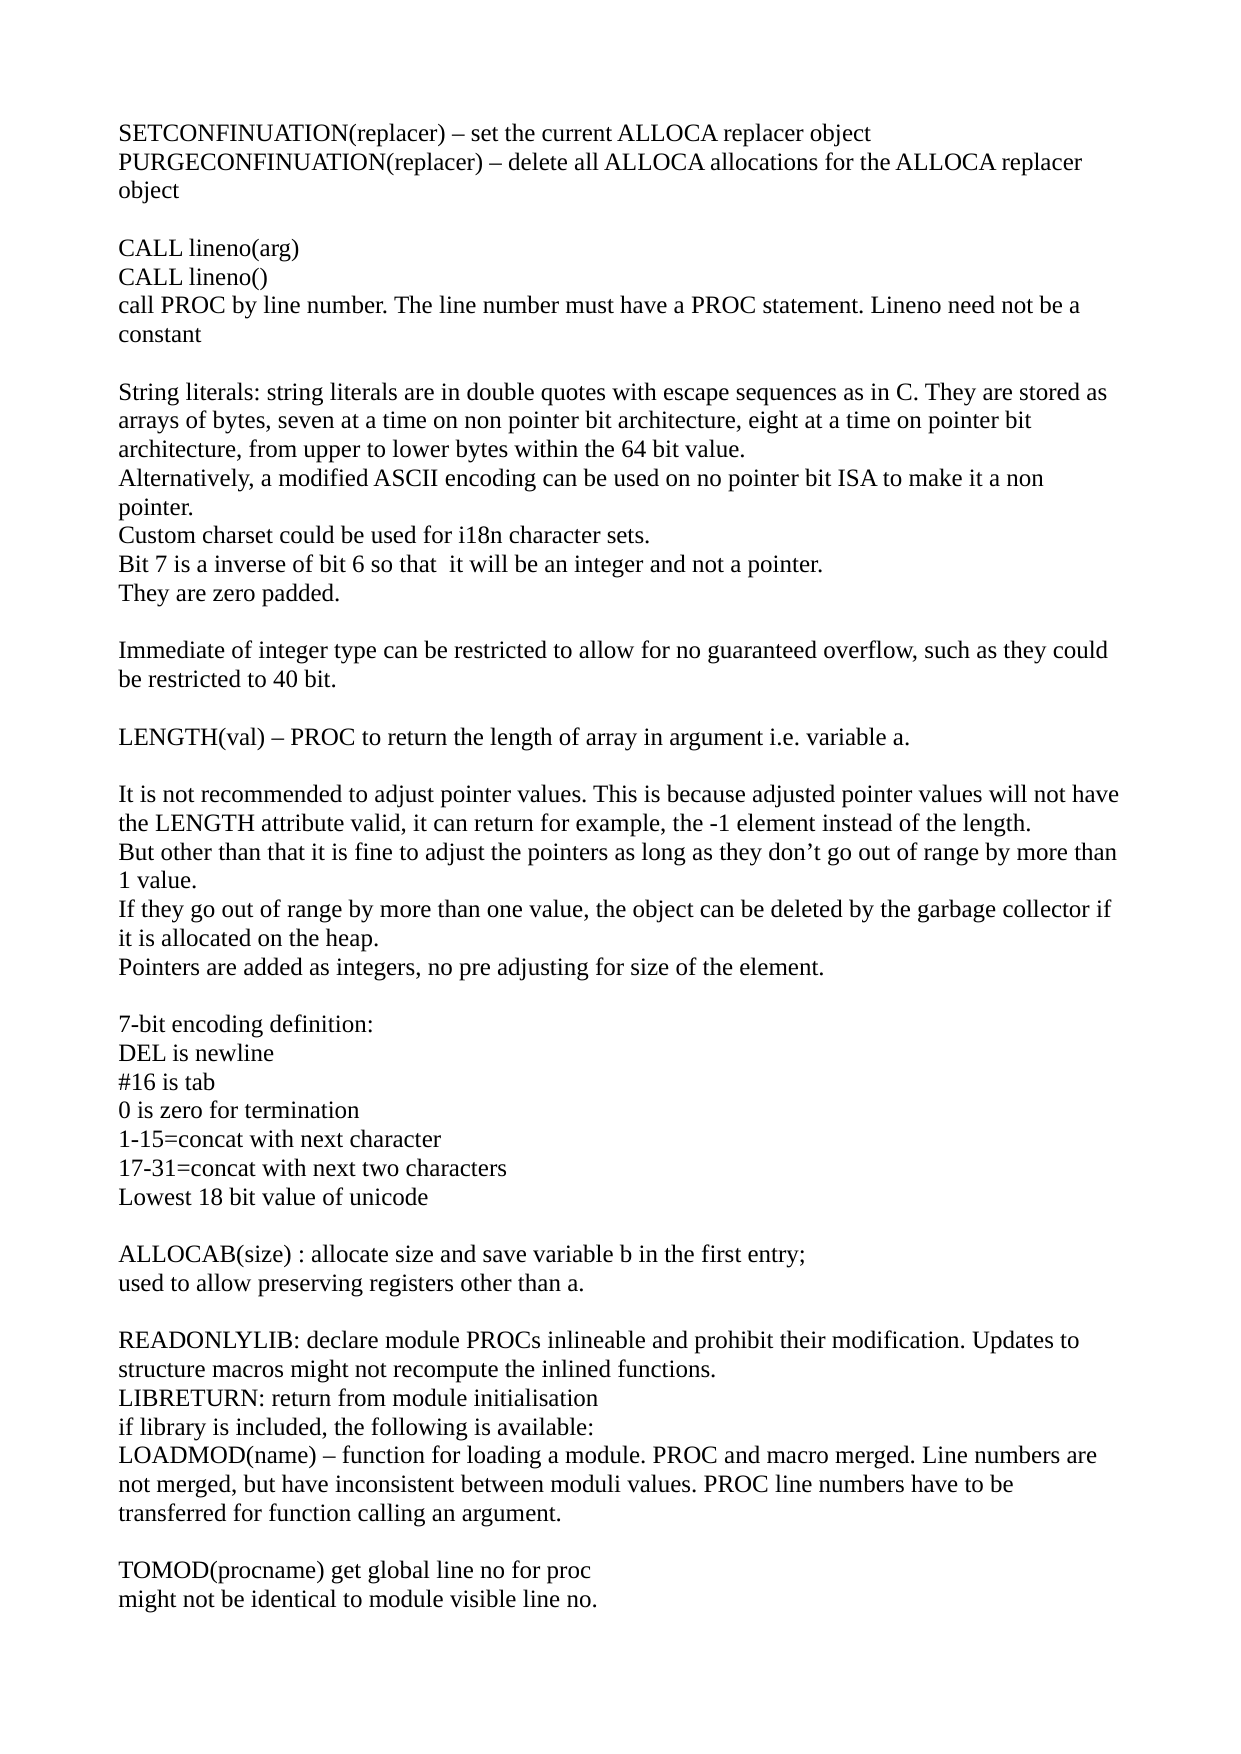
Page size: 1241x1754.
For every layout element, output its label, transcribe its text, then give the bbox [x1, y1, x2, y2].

text It is not recommended to adjust pointer values. This is because adjusted pointer values will not have the LENGTH attribute valid, it can return for example, the -1 element instead of the length. [118, 779, 1122, 837]
text call PROC by line number. The line number must have a PROC statement. Lineno need not be a constant [118, 291, 1122, 348]
text Pointers are added as integers, no pre adjusting for size of the element. [118, 952, 1122, 981]
text CALL lineno(arg) [118, 233, 1122, 262]
text TOMOD(procname) get global line no for proc [118, 1556, 1122, 1584]
text SETCONFINUATION(replacer) – set the current ALLOCA replacer object [118, 118, 1122, 147]
text PURGECONFINUATION(replacer) – delete all ALLOCA allocations for the ALLOCA replacer object [118, 147, 1122, 204]
text They are zero padded. [118, 578, 1122, 607]
text used to allow preserving registers other than a. [118, 1268, 1122, 1297]
text 1-15=concat with next character [118, 1124, 1122, 1153]
text Immediate of integer type can be restricted to allow for no guaranteed overflow, such as they could be restricted to 40 bit. [118, 636, 1122, 693]
text Alternatively, a modified ASCII encoding can be used on no pointer bit ISA to make it a non pointer. [118, 463, 1122, 521]
text LENGTH(val) – PROC to return the length of array in argument i.e. variable a. [118, 722, 1122, 751]
text Bit 7 is a inverse of bit 6 so that it will be an integer and not a pointer. [118, 549, 1122, 578]
text might not be identical to module visible line no. [118, 1584, 1122, 1613]
text 17-31=concat with next two characters [118, 1153, 1122, 1182]
text If they go out of range by more than one value, the object can be deleted by the garbage collector if it is allocated on the heap. [118, 894, 1122, 952]
text LOADMOD(name) – function for loading a module. PROC and macro merged. Line numbers are not merged, but have inconsistent between moduli values. PROC line numbers have to be transferred for function calling an argument. [118, 1441, 1122, 1527]
text String literals: string literals are in double quotes with escape sequences as in C. They are stored as arrays of bytes, seven at a time on non pointer bit architecture, eight at a time on pointer bit architecture, from upper to lower bytes within the 64 bit value. [118, 377, 1122, 463]
text #16 is tab [118, 1067, 1122, 1096]
text LIBRETURN: return from module initialisation [118, 1383, 1122, 1412]
text 0 is zero for termination [118, 1096, 1122, 1124]
text Lowest 18 bit value of unicode [118, 1182, 1122, 1211]
text READONLYLIB: declare module PROCs inlineable and prohibit their modification. Updates to structure macros might not recompute the inlined functions. [118, 1326, 1122, 1383]
text if library is included, the following is available: [118, 1412, 1122, 1441]
text But other than that it is fine to adjust the pointers as long as they don’t go out of range by more than 1 value. [118, 837, 1122, 894]
text Custom charset could be used for i18n character sets. [118, 521, 1122, 549]
text DEL is newline [118, 1038, 1122, 1067]
text ALLOCAB(size) : allocate size and save variable b in the first entry; [118, 1239, 1122, 1268]
text 7-bit encoding definition: [118, 1009, 1122, 1038]
text CALL lineno() [118, 262, 1122, 291]
